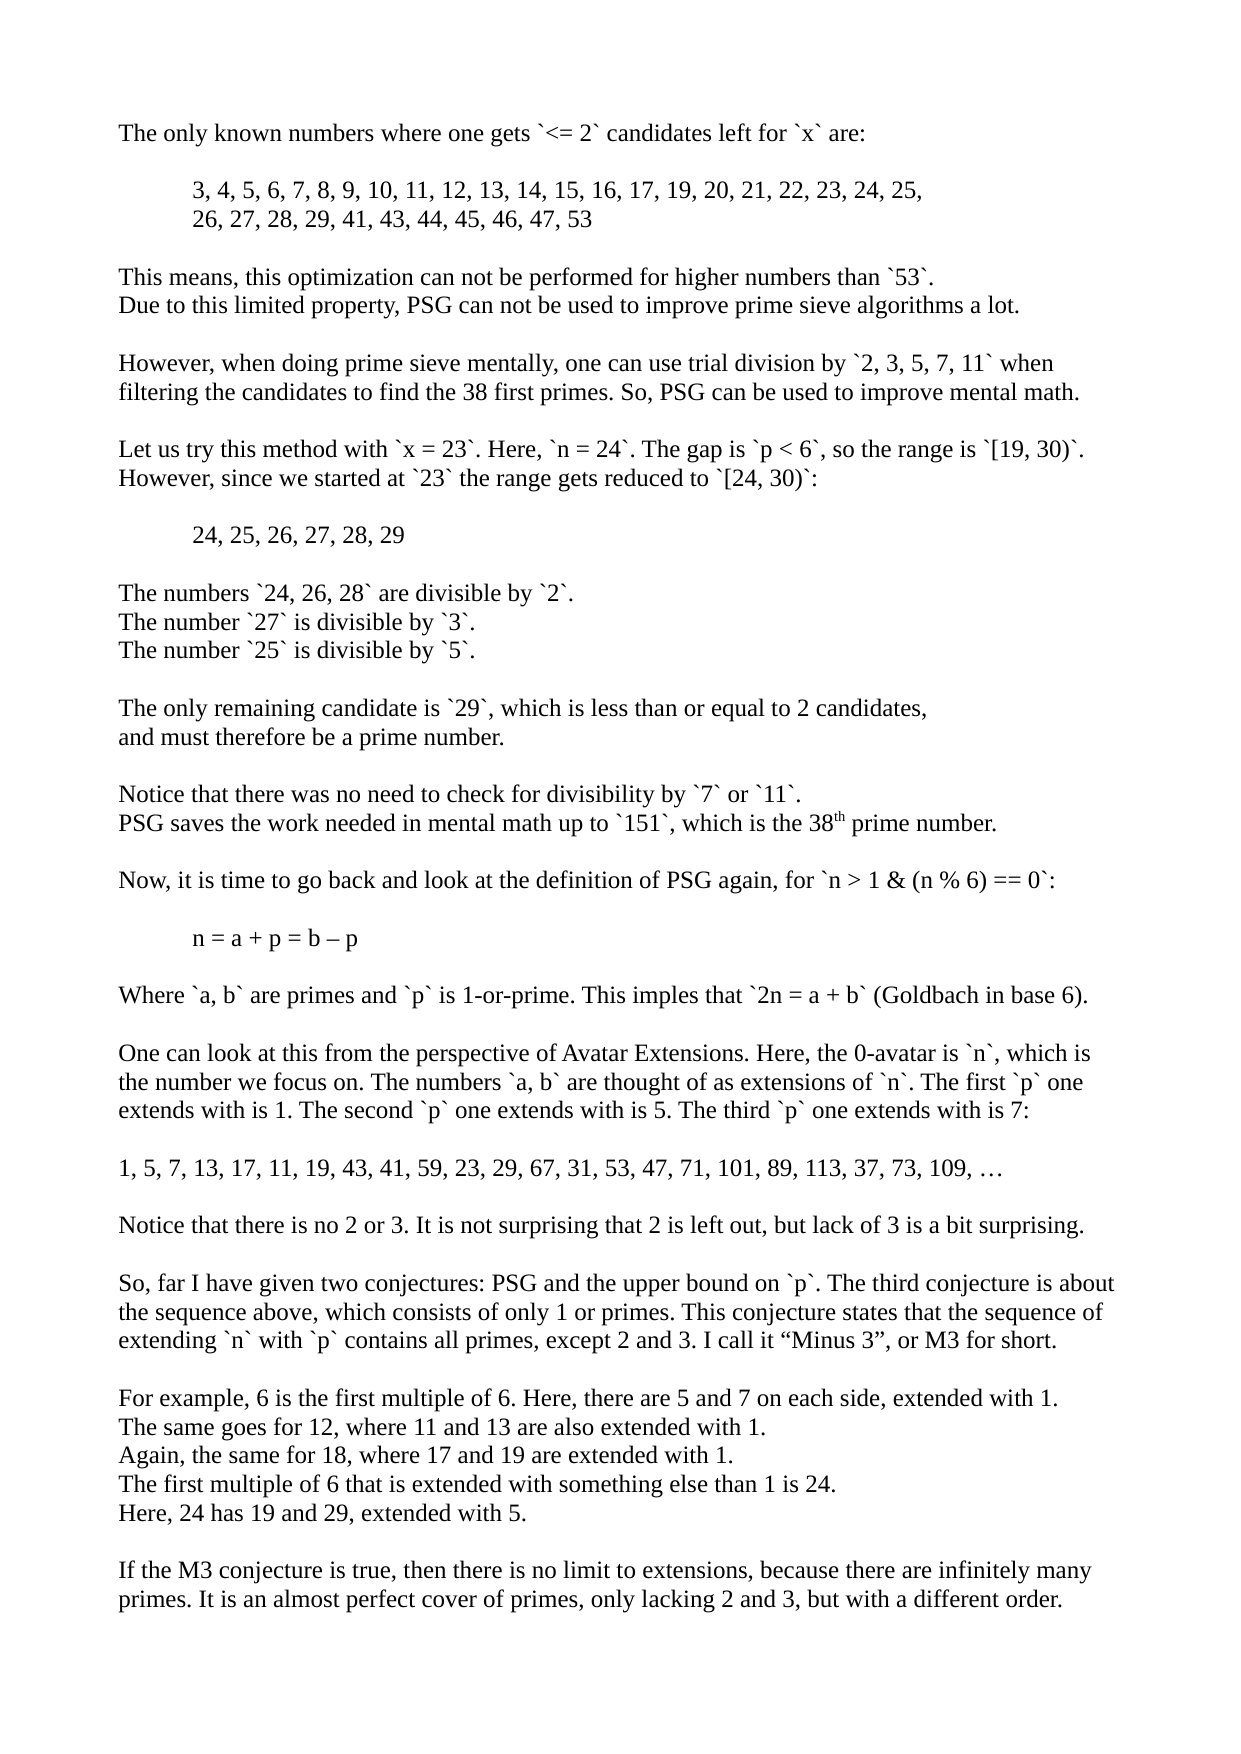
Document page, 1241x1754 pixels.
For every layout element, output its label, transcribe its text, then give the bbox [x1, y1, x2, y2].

text 3, 4, 5, 6, 7, 8, 9, 10, 11, 12, 13, 14, 15, 16, 17, 19, 20, 21, 22, 23, 24, 25, 26, 27, 28, 29, 41, 43, 44, 45, 46, 47, 53 [118, 176, 1122, 233]
text If the M3 conjecture is true, then there is no limit to extensions, because there are infinitely many primes. It is an almost perfect cover of primes, only lacking 2 and 3, but with a different order. [118, 1556, 1122, 1613]
text Where `a, b` are primes and `p` is 1-or-prime. This imples that `2n = a + b` (Goldbach in base 6). [118, 981, 1122, 1009]
text This means, this optimization can not be performed for higher numbers than `53`. [118, 262, 1122, 291]
text The only remaining candidate is `29`, which is less than or equal to 2 candidates, and must therefore be a prime number. [118, 693, 1122, 751]
text Here, 24 has 19 and 29, extended with 5. [118, 1498, 1122, 1527]
text For example, 6 is the first multiple of 6. Here, there are 5 and 7 on each side, extended with 1. [118, 1383, 1122, 1412]
text 24, 25, 26, 27, 28, 29 [118, 521, 1122, 549]
text So, far I have given two conjectures: PSG and the upper bound on `p`. The third conjecture is about the sequence above, which consists of only 1 or primes. This conjecture states that the sequence of extending `n` with `p` contains all primes, except 2 and 3. I call it “Minus 3”, or M3 for short. [118, 1268, 1122, 1354]
text Let us try this method with `x = 23`. Here, `n = 24`. The gap is `p < 6`, so the range is `[19, 30)`. However, since we started at `23` the range gets reduced to `[24, 30)`: [118, 434, 1122, 492]
text The number `25` is divisible by `5`. [118, 636, 1122, 664]
text Notice that there is no 2 or 3. It is not surprising that 2 is left out, but lack of 3 is a bit surprising. [118, 1211, 1122, 1239]
text The numbers `24, 26, 28` are divisible by `2`. The number `27` is divisible by `3`. [118, 578, 1122, 636]
text 1, 5, 7, 13, 17, 11, 19, 43, 41, 59, 23, 29, 67, 31, 53, 47, 71, 101, 89, 113, 37, 73, 109, … [118, 1153, 1122, 1182]
text The first multiple of 6 that is extended with something else than 1 is 24. [118, 1469, 1122, 1498]
text One can look at this from the perspective of Avatar Extensions. Here, the 0-avatar is `n`, which is the number we focus on. The numbers `a, b` are thought of as extensions of `n`. The first `p` one extends with is 1. The second `p` one extends with is 5. The third `p` one extends with is 7: [118, 1038, 1122, 1124]
text The same goes for 12, where 11 and 13 are also extended with 1. [118, 1412, 1122, 1441]
text PSG saves the work needed in mental math up to `151`, which is the 38th prime number. [118, 808, 1122, 837]
text The only known numbers where one gets `<= 2` candidates left for `x` are: [118, 118, 1122, 147]
text Notice that there was no need to check for divisibility by `7` or `11`. [118, 779, 1122, 808]
text Due to this limited property, PSG can not be used to improve prime sieve algorithms a lot. [118, 291, 1122, 319]
text Again, the same for 18, where 17 and 19 are extended with 1. [118, 1441, 1122, 1469]
text However, when doing prime sieve mentally, one can use trial division by `2, 3, 5, 7, 11` when filtering the candidates to find the 38 first primes. So, PSG can be used to improve mental math. [118, 348, 1122, 406]
text Now, it is time to go back and look at the definition of PSG again, for `n > 1 & (n % 6) == 0`: [118, 866, 1122, 894]
text n = a + p = b – p [118, 923, 1122, 952]
